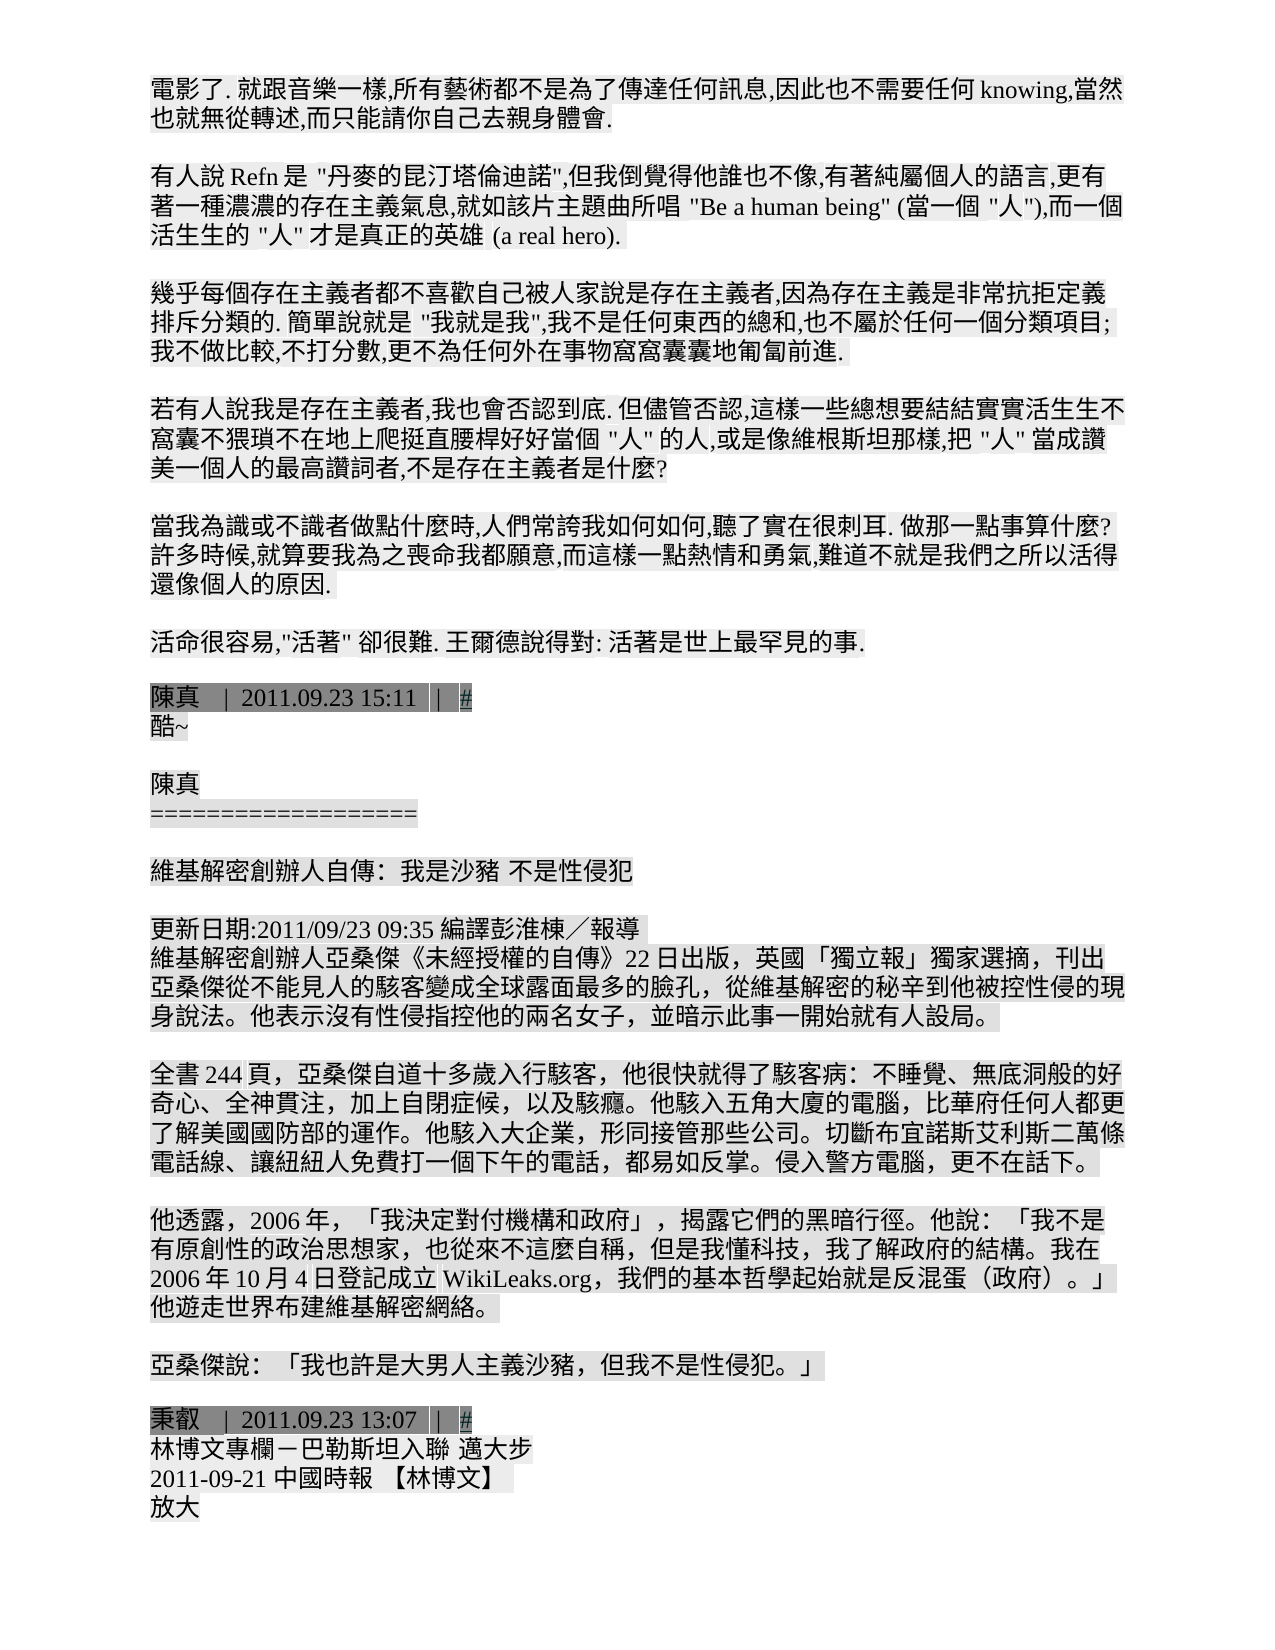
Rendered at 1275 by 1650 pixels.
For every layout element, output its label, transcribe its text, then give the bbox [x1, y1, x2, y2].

text 電影了. 就跟音樂一樣,所有藝術都不是為了傳達任何訊息,因此也不需要任何knowing,當然也就無從轉述,而只能請你自己去親身體會. 有人說Refn是 "丹麥的昆汀塔倫迪諾",但我倒覺得他誰也不像,有著純屬個人的語言,更有著一種濃濃的存在主義氣息,就如該片主題曲所唱 "Be a human being" (當一個 "人"),而一個活生生的 "人" 才是真正的英雄 (a real hero). 幾乎每個存在主義者都不喜歡自己被人家說是存在主義者,因為存在主義是非常抗拒定義排斥分類的. 簡單說就是 "我就是我",我不是任何東西的總和,也不屬於任何一個分類項目; 我不做比較,不打分數,更不為任何外在事物窩窩囊囊地匍匐前進. 若有人說我是存在主義者,我也會否認到底. 但儘管否認,這樣一些總想要結結實實活生生不窩囊不猥瑣不在地上爬挺直腰桿好好當個 "人" 的人,或是像維根斯坦那樣,把 "人" 當成讚美一個人的最高讚詞者,不是存在主義者是什麼? 當我為識或不識者做點什麼時,人們常誇我如何如何,聽了實在很刺耳. 做那一點事算什麼? 許多時候,就算要我為之喪命我都願意,而這樣一點熱情和勇氣,難道不就是我們之所以活得還像個人的原因. 活命很容易,"活著" 卻很難. 王爾德說得對: 活著是世上最罕見的事. [150, 75, 1125, 658]
text 酷~ 陳真 =================== 維基解密創辦人自傳：我是沙豬 不是性侵犯 更新日期:2011/09/23 09:35 編譯彭淮棟／報導 維基解密創辦人亞桑傑《未經授權的自傳》22日出版，英國「獨立報」獨家選摘，刊出亞桑傑從不能見人的駭客變成全球露面最多的臉孔，從維基解密的秘辛到他被控性侵的現身說法。他表示沒有性侵指控他的兩名女子，並暗示此事一開始就有人設局。 全書244頁，亞桑傑自道十多歲入行駭客，他很快就得了駭客病：不睡覺、無底洞般的好奇心、全神貫注，加上自閉症候，以及駭癮。他駭入五角大廈的電腦，比華府任何人都更了解美國國防部的運作。他駭入大企業，形同接管那些公司。切斷布宜諾斯艾利斯二萬條電話線、讓紐紐人免費打一個下午的電話，都易如反掌。侵入警方電腦，更不在話下。 他透露，2006年，「我決定對付機構和政府」，揭露它們的黑暗行徑。他說：「我不是有原創性的政治思想家，也從來不這麼自稱，但是我懂科技，我了解政府的結構。我在2006年10月4日登記成立WikiLeaks.org，我們的基本哲學起始就是反混蛋（政府）。」他遊走世界布建維基解密網絡。 亞桑傑說：「我也許是大男人主義沙豬，但我不是性侵犯。」 [150, 712, 1125, 1381]
text 秉叡 | 2011.09.23 13:07 | # [150, 1406, 1125, 1435]
text 陳真 | 2011.09.23 15:11 | # [150, 683, 1125, 712]
text 林博文專欄－巴勒斯坦入聯 邁大步 2011-09-21 中國時報 【林博文】 放大 飽受以色列欺壓的巴勒斯坦（見圖，美聯社）於一九八八年宣布建國。 這個星期紐約聯合國將上演一場影響中東情勢和國際政治極為深遠的外交舞台劇。希拉蕊所率領的美國代表團，以及前英相布萊爾和歐洲聯盟代表在大力遊說巴勒斯坦自治政府主席阿巴斯不要以國家名義向聯合國申請入會，但可能為時已晚。阿巴斯將在周五向聯大發表演說表明其意向和立場，外交人士相信巴勒斯坦申請入會已成定局。 飽受以色列欺壓的巴勒斯坦於一九八八年宣布建國，並得到絕大多數國際社會的承認，但它並非聯合國會員國，而只有觀察員資格。美國雖支持巴勒斯坦建國，歐巴馬去年在一次演說中亦公開表示希望巴勒斯坦成為一個國家，但美國卻反對巴勒斯坦此時此刻向聯合國申會為會員國。過去幾個月，美、以和歐洲代表積極勸說巴勒斯坦打消申會念頭，但收效不大。巴勒斯坦強調，從一九九一年馬德里和平會議、一九九三年奧斯陸和平協定到今天，中東和平不但毫無進展，巴勒斯坦人民和自治政府的處境卻越來越差，巴勒斯坦自治政府在約旦河西岸盡力維持安定和平的環境，結果卻換來以色列在西岸占領區大量移民，擴充地盤，目前已達到六十萬以色列人霸占西岸的地方。 阿巴斯說，巴勒斯坦將採取兩種方式向聯合國申會，一是向聯合國大會申請把目前的觀察員地位提升為具有國家地位的觀察員身分；二是向安理會申會成為正式會員國或是具國家地位的觀察員身分。華府已表示不管巴勒斯坦如何申會，美將在安理會動用否決權以阻止巴勒斯坦的企圖。安理會五個常任理事國，除美國外，中國和俄羅斯已公開表明支持巴勒斯坦，英法仍在觀望。因此，巴勒斯坦最有成功希望的是向聯大申會，聯大現有一九三個會員，絕大多數可望支持巴勒斯坦。巴勒斯坦成為國家觀察員地位後，可向聯大提出決議案，可加入聯合國所屬的所有機構（如科教文組織）、可向國際刑事法庭提出訟案。 美國和以色列全力反對巴勒斯坦以國家名義向聯合國申會的理由是，他們認為巴勒斯坦應等到以巴達成和平協議、以巴兩國相互承認為獨立主權國家後，巴勒斯坦再向聯合國申會。而以色列更擔心巴勒斯坦入會成功後，將向國際刑事法庭控告以色列占領一九六七年戰爭後所奪取的巴勒斯坦領土。美國和以色列亦一直強調，巴勒斯坦現在向聯合國申會（不論是聯大或安理會），不僅沒有實質意義和作用，對中東和平亦無助益。但絕大多數國家都不贊同美以的看法，土耳其總理厄多岡向阿拉伯聯盟外長會議宣稱：「承認巴勒斯坦國不是選項，而是義務。」這句話說出了許多國家的心聲。 最近有不少支持和同情以色列的美國政論家及公眾人物（包括猶太裔的《紐約時報》外交專欄作家傅立曼在內）都公開表示，以色列於一九四八年建國以來從未像今天這麼孤立、這樣沒有朋友。為什麼會這樣？最大原因是現在的以色列右翼總理納唐雅胡及其所領導的保守派政府，自大傲慢、目光如豆、心胸狹窄、自以為是。他們只想保持現狀，繼續占領西岸巴勒斯坦土地，完全不想亦不願與巴勒斯坦妥協，更遑論讓步。 過去已有不少以色列自由派作家和媒體人說出了良心話，他們痛批以色列已變成一個迷信武力、崇尚軍國主義的國家，和當初以色列的建國理想與目標大異其趣。他們亦指出，猶太人在歷史上，特別是在二戰時期慘遭屠戮和蹂躪，才會想到在巴勒斯坦建國，但在軍力強大之後，卻迷戀武力，欺負巴勒斯坦人。土耳其總理厄多岡最近指責以色列是個「被西方寵壞的孩子」，他所說的「西方」，主要是指美國。如沒有美國數十年來的大力軍經援助，以色列也許早已成為一個「歷史名詞」。當年以色列獨立建國後，美國國務卿馬歇爾反對承認以色列，他的理由之一是不要得罪石油很多的阿拉伯國家，但杜魯門總統基於人道主義而承認以色列。 美國每年仍援助以色列數十億美元（巴勒斯坦得五億），而美國的「以色列遊說團」勢力強大無比，歷屆總統都不敢得罪這個遊說團，眾議院已準備在巴勒斯坦申會後，斷絕美援。芝加哥大學教授米雪摩和哈佛教授華特四年前合作出版的《以色列遊說團》一書，深入剖析美國猶太團體對美國政治的驚人影響力，極受重視，但也引發大批親以政論家的圍剿。思想極為反動的納唐雅胡上台後，對以巴和平不但沒有半點興趣，並在占領區大興土木，又處處和歐巴馬對抗，目中無人。有人批評他對巴勒斯坦的入會，拿不出對策，其實他不是沒有對策，而是他根本就看不起巴勒斯坦人，他完全不想與巴勒斯坦談和。在「阿拉伯春天」響出陣陣春雷後，以色列處境愈來愈艱難，過去的朋友埃及、土耳其都想拋開以色列。納唐雅胡是個小格局的政客，他把以色列帶進了死胡同，他將使以色列自食惡果！ [150, 1435, 1125, 1551]
